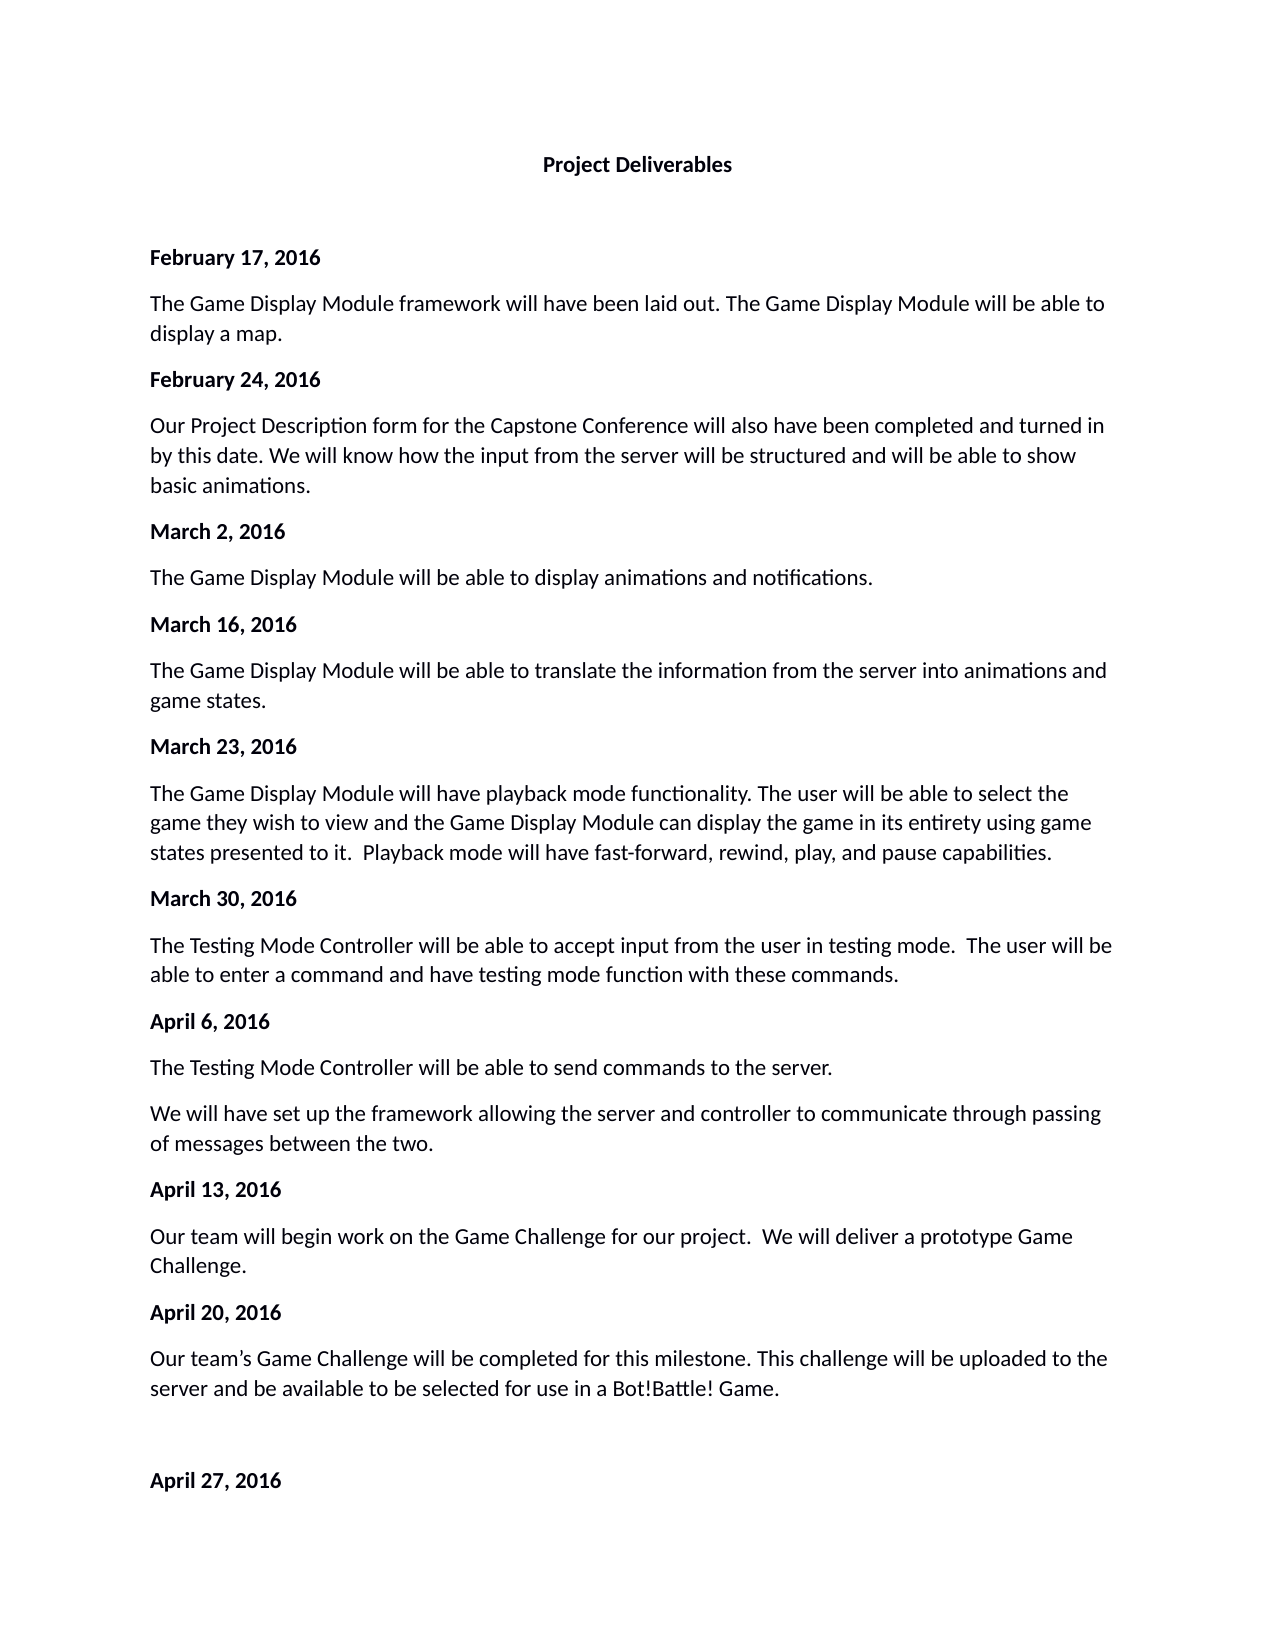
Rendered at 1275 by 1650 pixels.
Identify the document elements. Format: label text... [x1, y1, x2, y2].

text The Game Display Module will be able to translate the information from the server into animations and game states. [150, 656, 1125, 714]
text The Testing Mode Controller will be able to accept input from the user in testing mode. The user will be able to enter a command and have testing mode function with these commands. [150, 931, 1125, 988]
text March 2, 2016 [150, 517, 1125, 545]
text March 23, 2016 [150, 732, 1125, 760]
text Our team’s Game Challenge will be completed for this milestone. This challenge will be uploaded to the server and be available to be selected for use in a Bot!Battle! Game. [150, 1344, 1125, 1402]
text Our Project Description form for the Capstone Conference will also have been completed and turned in by this date. We will know how the input from the server will be structured and will be able to show basic animations. [150, 411, 1125, 499]
text The Testing Mode Controller will be able to send commands to the server. [150, 1053, 1125, 1081]
text The Game Display Module will be able to display animations and notifications. [150, 563, 1125, 592]
text We will have set up the framework allowing the server and controller to communicate through passing of messages between the two. [150, 1099, 1125, 1157]
text Our team will begin work on the Game Challenge for our project. We will deliver a prototype Game Challenge. [150, 1222, 1125, 1279]
text April 13, 2016 [150, 1176, 1125, 1203]
text The Game Display Module framework will have been laid out. The Game Display Module will be able to display a map. [150, 289, 1125, 347]
text Project Deliverables [150, 150, 1125, 178]
text The Game Display Module will have playback mode functionality. The user will be able to select the game they wish to view and the Game Display Module can display the game in its entirety using game states presented to it. Playback mode will have fast-forward, rewind, play, and pause capabilities. [150, 779, 1125, 866]
text April 6, 2016 [150, 1007, 1125, 1035]
text March 16, 2016 [150, 610, 1125, 638]
text March 30, 2016 [150, 884, 1125, 912]
text February 17, 2016 [150, 243, 1125, 271]
text April 27, 2016 [150, 1467, 1125, 1495]
text February 24, 2016 [150, 365, 1125, 393]
text April 20, 2016 [150, 1298, 1125, 1326]
